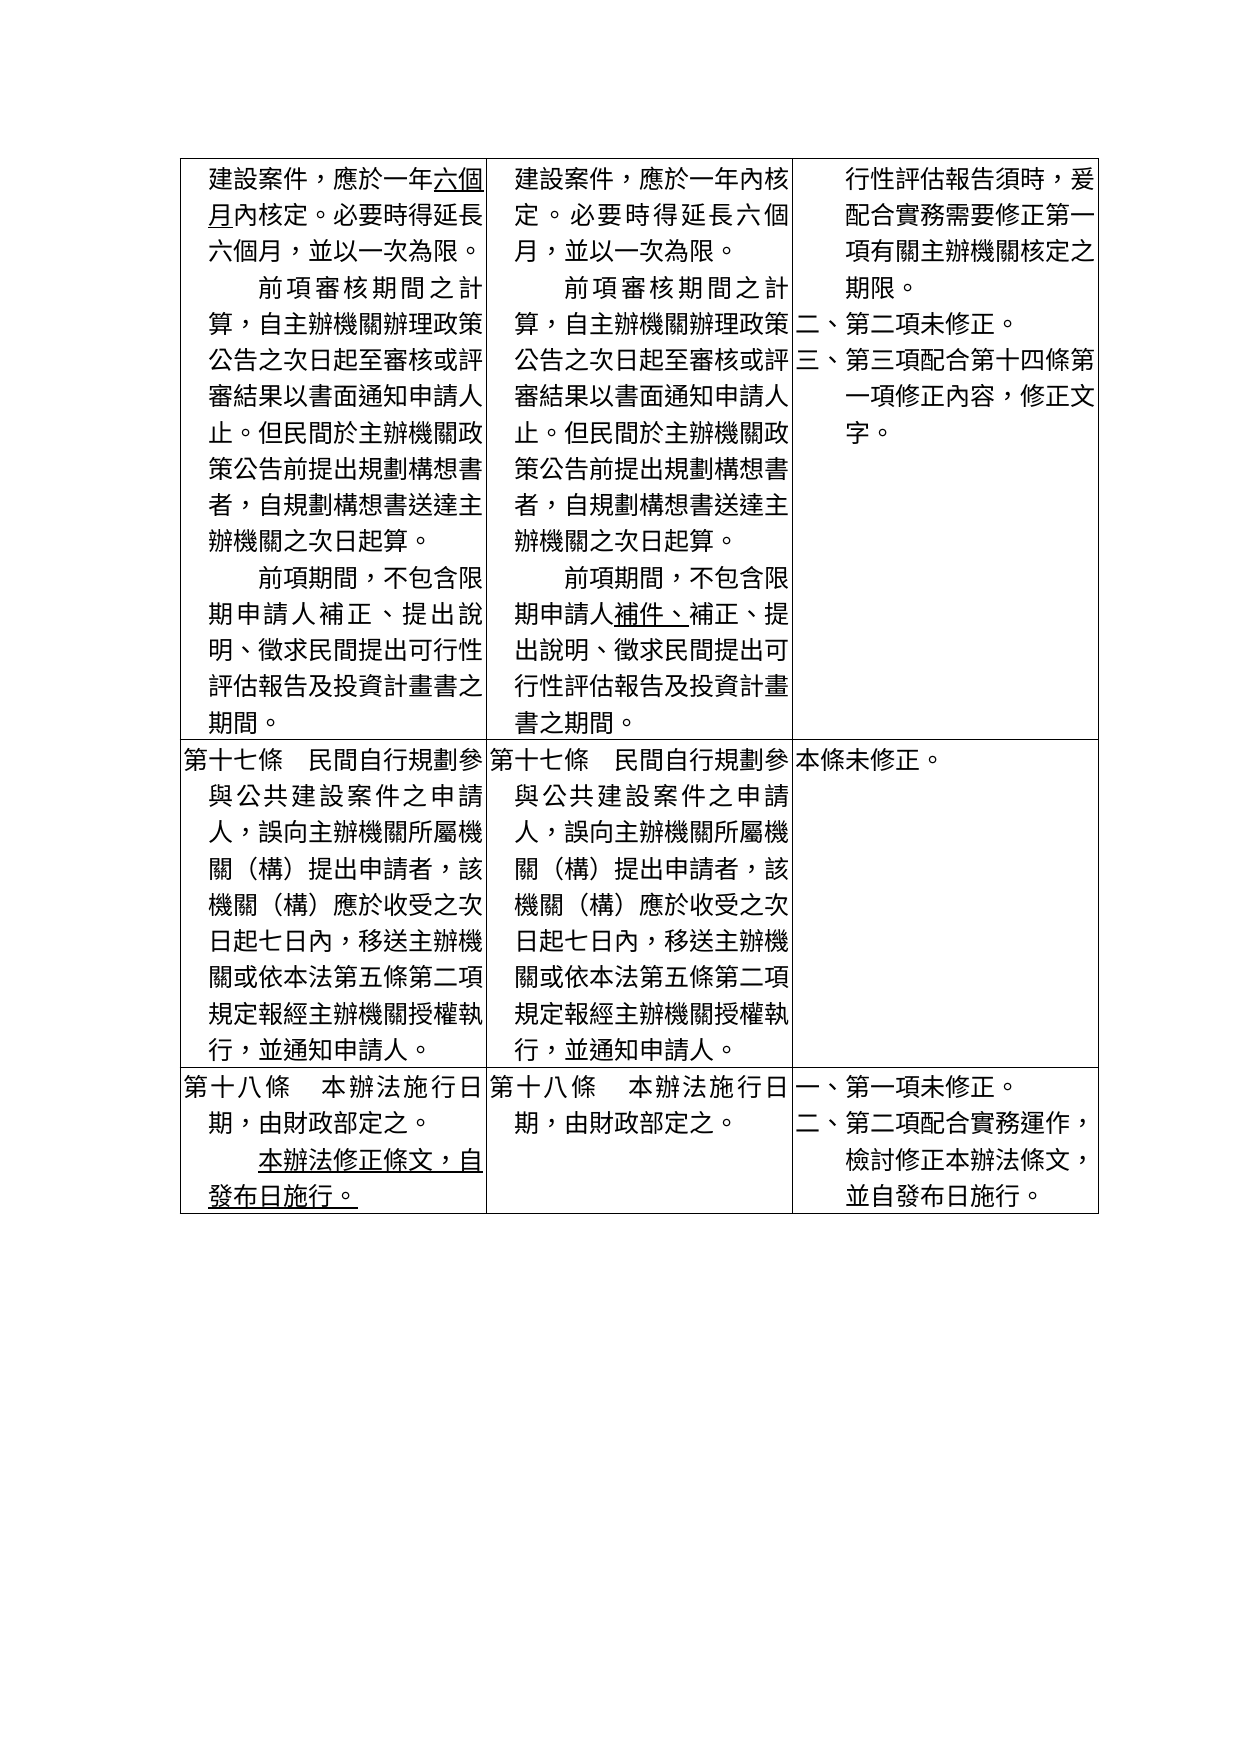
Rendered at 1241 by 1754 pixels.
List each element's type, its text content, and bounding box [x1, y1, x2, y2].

table_cell 第十七條 民間自行規劃參與公共建設案件之申請人，誤向主辦機關所屬機關（構）提出申請者，該機關（構）應於收受之次日起七日內，移送主辦機關或依本法第五條第二項規定報經主辦機關授權執行，並通知申請人。 [181, 740, 486, 1067]
table_cell 一、第一項未修正。 二、第二項配合實務運作，檢討修正本辦法條文，並自發布日施行。 [793, 1068, 1098, 1213]
table_cell 本條未修正。 [793, 740, 1098, 1067]
table_cell 第十八條 本辦法施行日期，由財政部定之。 [487, 1068, 792, 1213]
table_cell 建設案件，應於一年內核定。必要時得延長六個月，並以一次為限。 前項審核期間之計算，自主辦機關辦理政策公告之次日起至審核或評審結果以書面通知申請人止。但民間於主辦機關政策公告前提出規劃構想書者，自規劃構想書送達主辦機關之次日起算。 前項期間，不包含限期申請人補件、補正、提出說明、徵求民間提出可行性評估報告及投資計畫書之期間。 [487, 159, 792, 739]
table_cell 第十八條 本辦法施行日期，由財政部定之。 本辦法修正條文，自發布日施行。 [181, 1068, 486, 1213]
table_cell 第十七條 民間自行規劃參與公共建設案件之申請人，誤向主辦機關所屬機關（構）提出申請者，該機關（構）應於收受之次日起七日內，移送主辦機關或依本法第五條第二項規定報經主辦機關授權執行，並通知申請人。 [487, 740, 792, 1067]
table_cell 建設案件，應於一年六個月內核定。必要時得延長六個月，並以一次為限。 前項審核期間之計算，自主辦機關辦理政策公告之次日起至審核或評審結果以書面通知申請人止。但民間於主辦機關政策公告前提出規劃構想書者，自規劃構想書送達主辦機關之次日起算。 前項期間，不包含限期申請人補正、提出說明、徵求民間提出可行性評估報告及投資計畫書之期間。 [181, 159, 486, 739]
table_cell 行性評估報告須時，爰配合實務需要修正第一項有關主辦機關核定之期限。 二、第二項未修正。 三、第三項配合第十四條第一項修正內容，修正文字。 [793, 159, 1098, 739]
